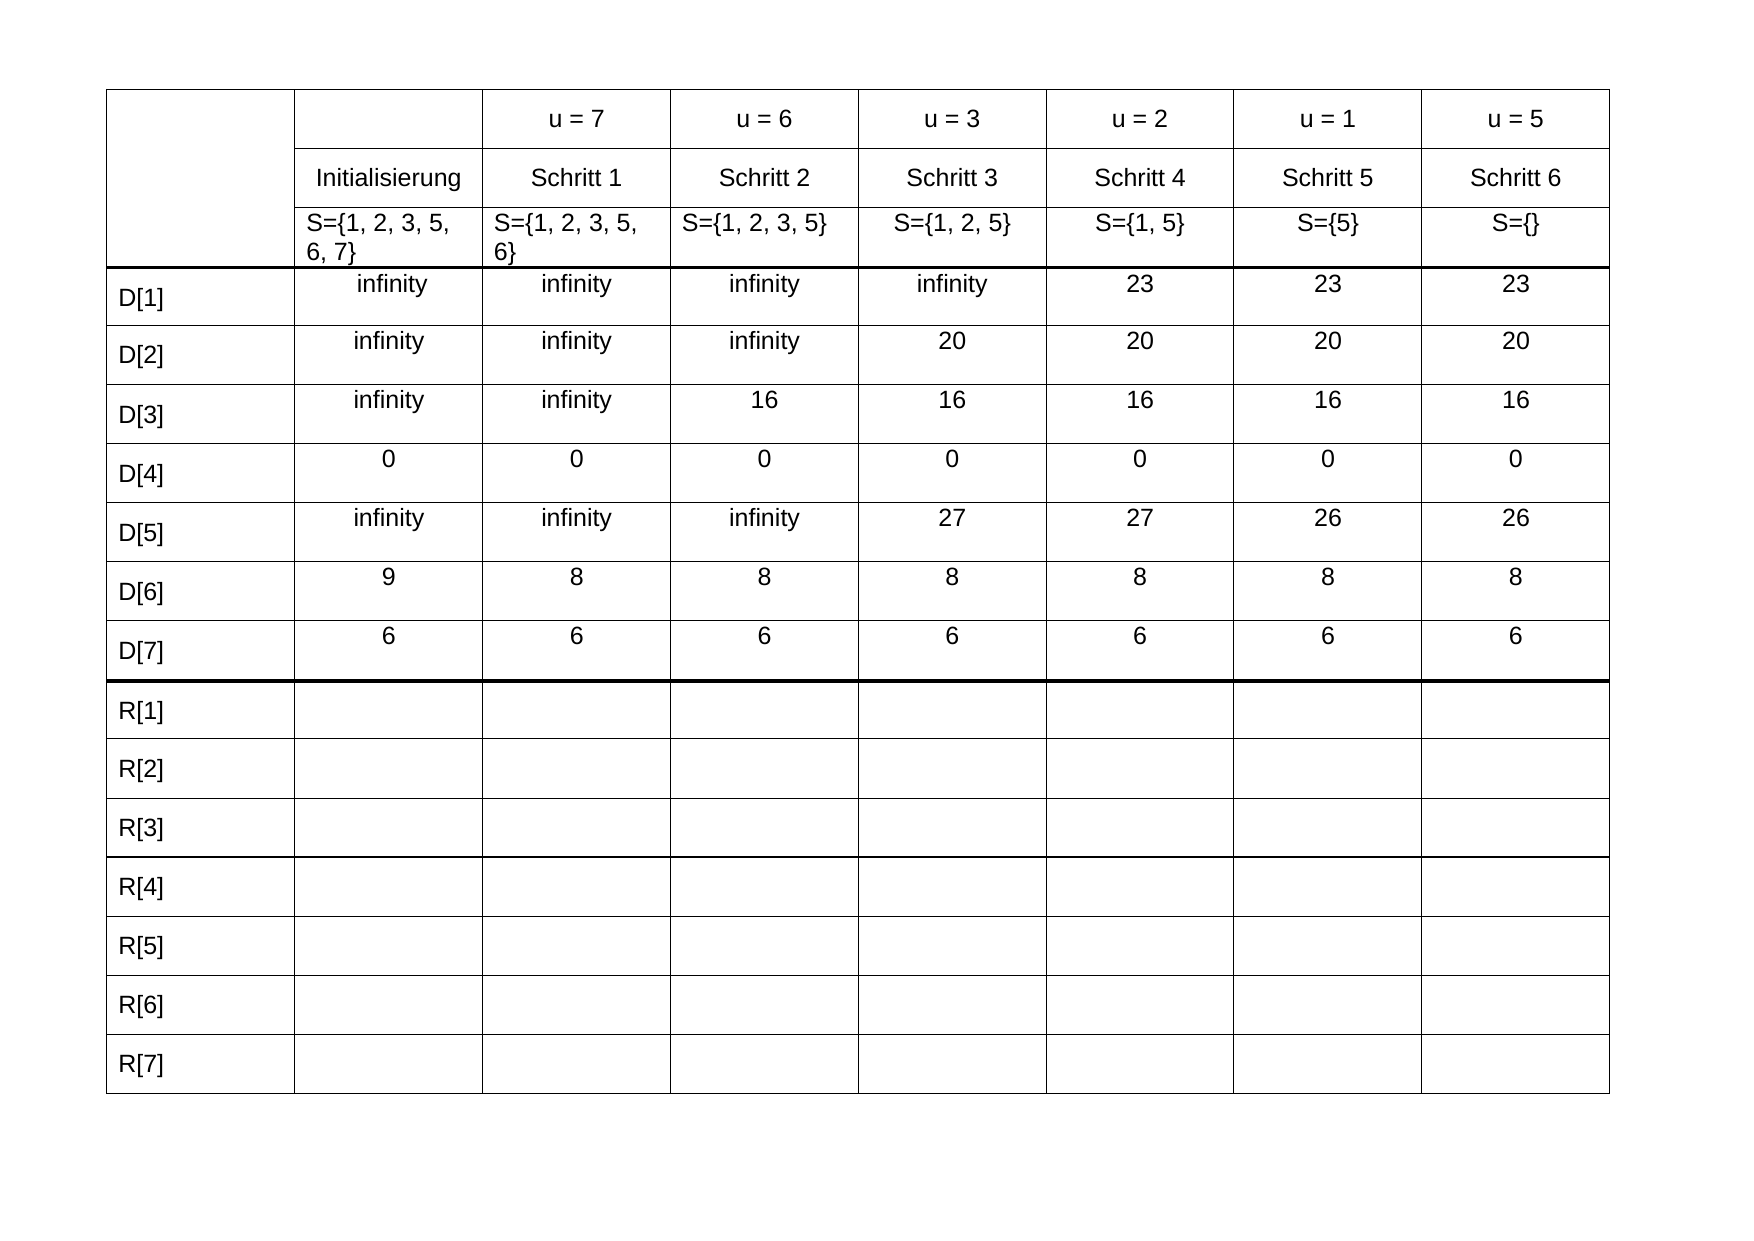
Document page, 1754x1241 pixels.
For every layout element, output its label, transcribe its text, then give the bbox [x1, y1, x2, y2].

table_cell 0 [1422, 444, 1609, 502]
table_header u = 1 [1234, 90, 1421, 148]
table_cell infinity [295, 269, 482, 325]
table_cell infinity [671, 326, 858, 384]
table_cell [483, 739, 670, 797]
table_cell Initialisierung [295, 149, 482, 207]
table_cell 20 [1422, 326, 1609, 384]
table_cell [295, 858, 482, 916]
table_cell 16 [1234, 385, 1421, 443]
table_cell 23 [1234, 269, 1421, 325]
table_cell [1422, 683, 1609, 738]
table_cell [483, 858, 670, 916]
table_cell 26 [1234, 503, 1421, 561]
table_cell [483, 917, 670, 974]
table_cell [483, 683, 670, 738]
table_cell 0 [295, 444, 482, 502]
table_cell [1047, 858, 1233, 916]
table_cell S={1, 2, 5} [859, 208, 1046, 266]
table_cell [1047, 917, 1233, 974]
table_cell [859, 799, 1046, 856]
table_cell 6 [1047, 621, 1233, 679]
table_header [295, 90, 482, 148]
table_cell 0 [1047, 444, 1233, 502]
table_cell 8 [1047, 562, 1233, 620]
table_cell D[3] [107, 385, 294, 443]
table_header u = 2 [1047, 90, 1233, 148]
table_cell [295, 799, 482, 856]
table_cell infinity [295, 326, 482, 384]
table_cell 26 [1422, 503, 1609, 561]
table_cell [859, 976, 1046, 1034]
table_cell 8 [671, 562, 858, 620]
table_cell infinity [295, 503, 482, 561]
table_cell [483, 1035, 670, 1093]
table_cell [671, 976, 858, 1034]
table_cell 0 [671, 444, 858, 502]
table_cell [1234, 858, 1421, 916]
table_cell R[2] [107, 739, 294, 797]
table_cell [859, 683, 1046, 738]
table_cell 23 [1422, 269, 1609, 325]
table_cell [483, 976, 670, 1034]
table_header u = 5 [1422, 90, 1609, 148]
table_cell [1422, 799, 1609, 856]
table_cell 20 [1234, 326, 1421, 384]
table_cell R[4] [107, 858, 294, 916]
table_cell [671, 1035, 858, 1093]
table_cell [859, 917, 1046, 974]
table_cell [671, 858, 858, 916]
table_cell 8 [483, 562, 670, 620]
table_cell [859, 858, 1046, 916]
table_cell infinity [671, 269, 858, 325]
table_cell [1047, 976, 1233, 1034]
table_cell 16 [671, 385, 858, 443]
table_cell [295, 739, 482, 797]
table_cell [1422, 917, 1609, 974]
table_cell R[6] [107, 976, 294, 1034]
table_cell [859, 1035, 1046, 1093]
table_cell 8 [1234, 562, 1421, 620]
table_cell [1234, 976, 1421, 1034]
table_cell D[5] [107, 503, 294, 561]
table_cell 8 [859, 562, 1046, 620]
table_cell Schritt 4 [1047, 149, 1233, 207]
table_cell [1234, 799, 1421, 856]
table_cell [1047, 683, 1233, 738]
table_cell S={1, 2, 3, 5} [671, 208, 858, 266]
table_cell 16 [1422, 385, 1609, 443]
table_cell infinity [483, 503, 670, 561]
table_cell infinity [671, 503, 858, 561]
table_cell S={} [1422, 208, 1609, 266]
table_cell 23 [1047, 269, 1233, 325]
table_cell 6 [483, 621, 670, 679]
table_cell S={1, 5} [1047, 208, 1233, 266]
table_cell 6 [671, 621, 858, 679]
table_cell R[1] [107, 683, 294, 738]
table_cell [295, 683, 482, 738]
table_cell 27 [859, 503, 1046, 561]
table_header [107, 90, 294, 266]
table_cell Schritt 6 [1422, 149, 1609, 207]
table_cell [859, 739, 1046, 797]
table_header u = 3 [859, 90, 1046, 148]
table_cell S={5} [1234, 208, 1421, 266]
table_cell D[2] [107, 326, 294, 384]
table_cell infinity [859, 269, 1046, 325]
table_cell 20 [1047, 326, 1233, 384]
table_cell Schritt 5 [1234, 149, 1421, 207]
table_cell [1047, 799, 1233, 856]
table_cell 0 [483, 444, 670, 502]
table_cell R[3] [107, 799, 294, 856]
table_cell S={1, 2, 3, 5, 6, 7} [295, 208, 482, 266]
table_cell D[4] [107, 444, 294, 502]
table_cell [671, 917, 858, 974]
table_cell [671, 683, 858, 738]
table_cell [1234, 1035, 1421, 1093]
table_cell [1422, 976, 1609, 1034]
table_cell 20 [859, 326, 1046, 384]
table_cell Schritt 1 [483, 149, 670, 207]
table_cell 6 [859, 621, 1046, 679]
table_cell [295, 1035, 482, 1093]
table_cell 16 [1047, 385, 1233, 443]
table_cell D[6] [107, 562, 294, 620]
table_cell 16 [859, 385, 1046, 443]
table_cell [1047, 1035, 1233, 1093]
table_cell [295, 917, 482, 974]
table_cell [1422, 858, 1609, 916]
table_cell 9 [295, 562, 482, 620]
table_cell Schritt 3 [859, 149, 1046, 207]
table_cell [1234, 683, 1421, 738]
table_cell 0 [1234, 444, 1421, 502]
table_cell 6 [1422, 621, 1609, 679]
table_cell [1047, 739, 1233, 797]
table_cell infinity [483, 269, 670, 325]
table_cell D[7] [107, 621, 294, 679]
table_cell [1234, 917, 1421, 974]
table_cell R[5] [107, 917, 294, 974]
table_cell infinity [483, 326, 670, 384]
table_cell 8 [1422, 562, 1609, 620]
table_cell [671, 799, 858, 856]
table_cell R[7] [107, 1035, 294, 1093]
table_cell [1422, 739, 1609, 797]
table_cell [671, 739, 858, 797]
table_cell 6 [1234, 621, 1421, 679]
table_cell [295, 976, 482, 1034]
table_header u = 7 [483, 90, 670, 148]
table_cell infinity [483, 385, 670, 443]
table_cell S={1, 2, 3, 5, 6} [483, 208, 670, 266]
table_header u = 6 [671, 90, 858, 148]
table_cell infinity [295, 385, 482, 443]
table_cell 6 [295, 621, 482, 679]
table_cell [483, 799, 670, 856]
table_cell 27 [1047, 503, 1233, 561]
table_cell [1234, 739, 1421, 797]
table_cell D[1] [107, 269, 294, 325]
table_cell Schritt 2 [671, 149, 858, 207]
table_cell [1422, 1035, 1609, 1093]
table_cell 0 [859, 444, 1046, 502]
